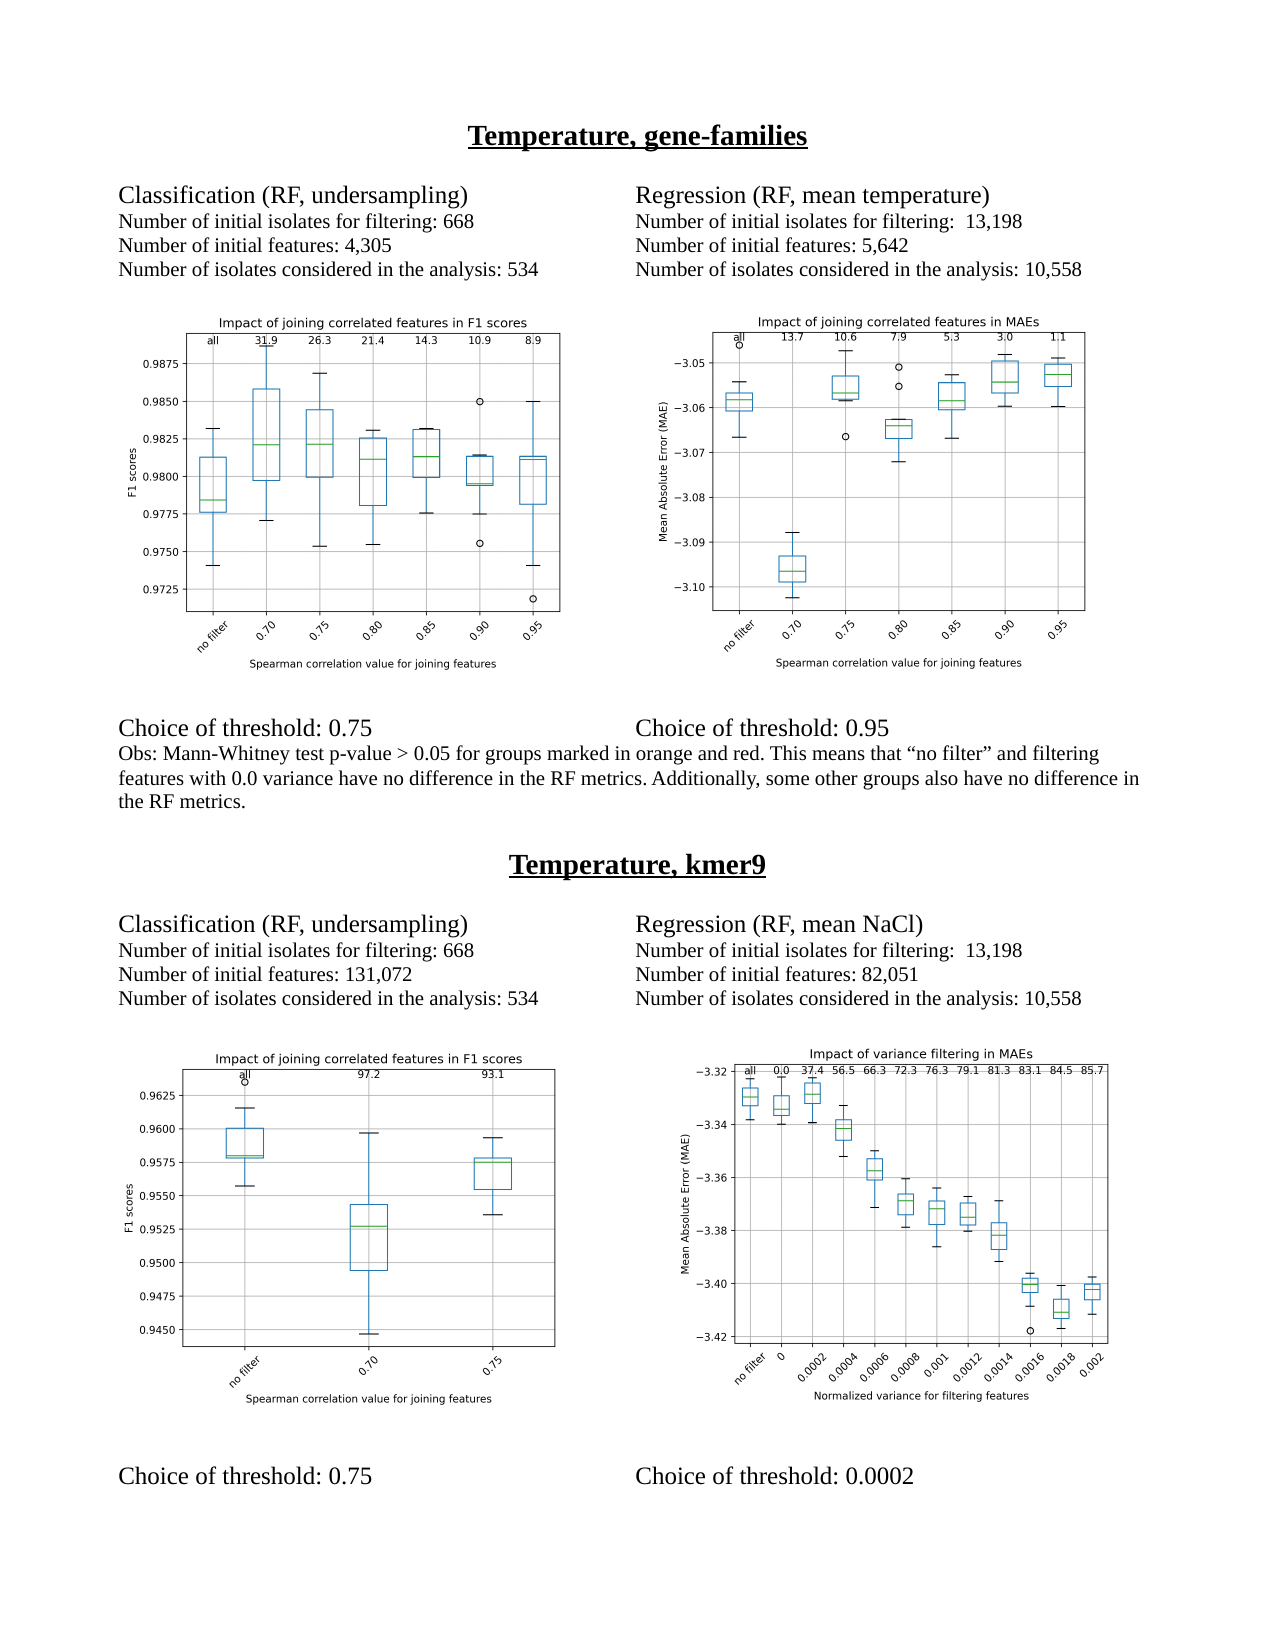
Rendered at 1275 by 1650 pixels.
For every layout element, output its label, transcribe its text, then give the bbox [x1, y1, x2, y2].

picture [673, 1042, 1115, 1409]
text Obs: Mann-Whitney test p-value > 0.05 for groups marked in orange and red. This means that “no filter” and filtering features with 0.0 variance have no difference in the RF metrics. Additionally, some other groups also have no difference in the RF metrics. [118, 741, 1157, 813]
text Classification (RF, undersampling) Regression (RF, mean NaCl) [118, 909, 1157, 938]
picture [121, 310, 567, 677]
text Number of initial isolates for filtering: 668 Number of initial isolates for filtering: 13,198 [118, 938, 1157, 962]
text Classification (RF, undersampling) Regression (RF, mean temperature) [118, 180, 1157, 209]
text Number of initial isolates for filtering: 668 Number of initial isolates for filtering: 13,198 [118, 209, 1157, 233]
text Temperature, gene-families [118, 118, 1157, 152]
text Number of initial features: 131,072 Number of initial features: 82,051 [118, 962, 1157, 986]
text Number of isolates considered in the analysis: 534 Number of isolates considered in the analysis: 10,558 [118, 257, 1157, 281]
text Choice of threshold: 0.75 Choice of threshold: 0.95 [118, 713, 1157, 741]
picture [651, 310, 1092, 676]
picture [117, 1047, 562, 1412]
text Number of initial features: 4,305 Number of initial features: 5,642 [118, 233, 1157, 257]
text Number of isolates considered in the analysis: 534 Number of isolates considered in the analysis: 10,558 [118, 986, 1157, 1010]
text Choice of threshold: 0.75 Choice of threshold: 0.0002 [118, 1461, 1157, 1490]
text Temperature, kmer9 [118, 847, 1157, 881]
